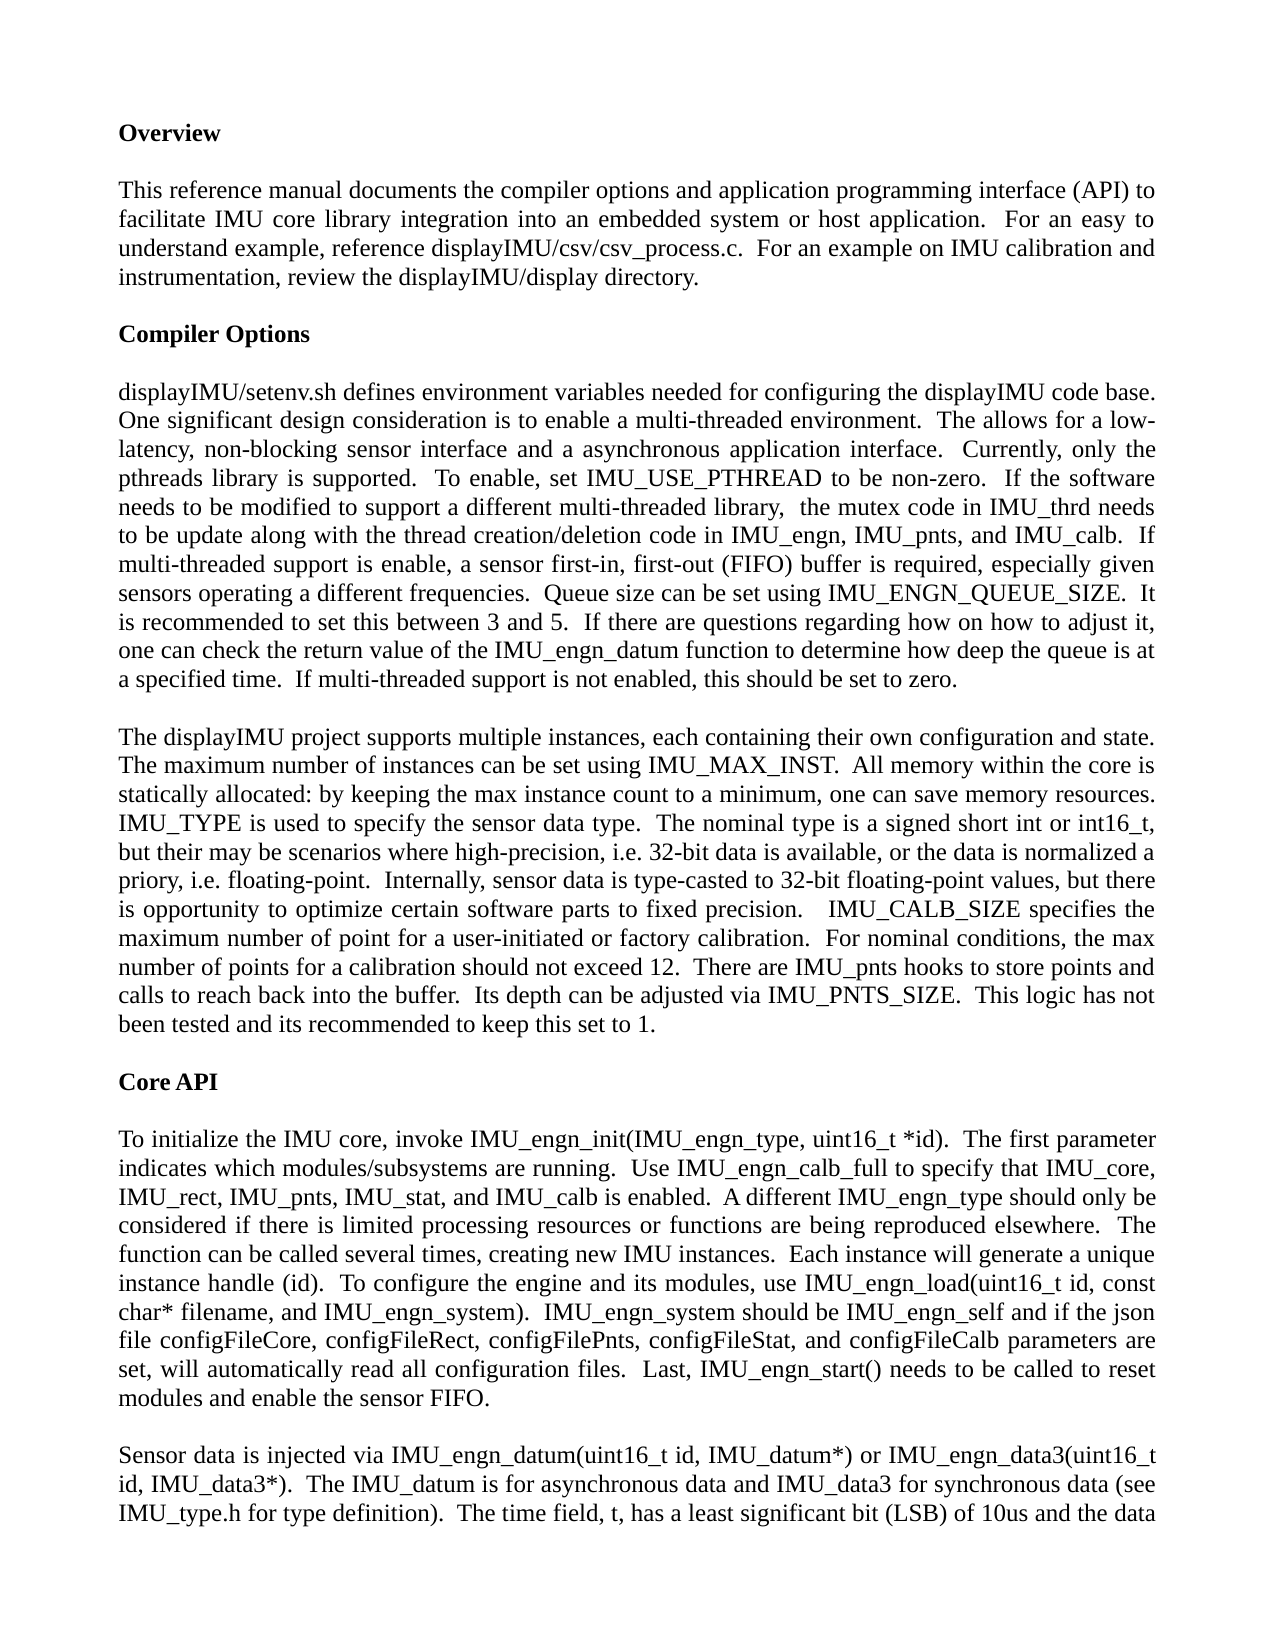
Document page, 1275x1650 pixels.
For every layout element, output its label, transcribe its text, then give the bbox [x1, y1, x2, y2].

text To initialize the IMU core, invoke IMU_engn_init(IMU_engn_type, uint16_t *id). The first parameter indicates which modules/subsystems are running. Use IMU_engn_calb_full to specify that IMU_core, IMU_rect, IMU_pnts, IMU_stat, and IMU_calb is enabled. A different IMU_engn_type should only be considered if there is limited processing resources or functions are being reproduced elsewhere. The function can be called several times, creating new IMU instances. Each instance will generate a unique instance handle (id). To configure the engine and its modules, use IMU_engn_load(uint16_t id, const char* filename, and IMU_engn_system). IMU_engn_system should be IMU_engn_self and if the json file configFileCore, configFileRect, configFilePnts, configFileStat, and configFileCalb parameters are set, will automatically read all configuration files. Last, IMU_engn_start() needs to be called to reset modules and enable the sensor FIFO. [118, 1124, 1157, 1412]
text Core API [118, 1067, 1157, 1096]
text This reference manual documents the compiler options and application programming interface (API) to facilitate IMU core library integration into an embedded system or host application. For an easy to understand example, reference displayIMU/csv/csv_process.c. For an example on IMU calibration and instrumentation, review the displayIMU/display directory. [118, 176, 1157, 291]
text Overview [118, 118, 1157, 147]
text Compiler Options [118, 319, 1157, 348]
text Sensor data is injected via IMU_engn_datum(uint16_t id, IMU_datum*) or IMU_engn_data3(uint16_t id, IMU_data3*). The IMU_datum is for asynchronous data and IMU_data3 for synchronous data (see IMU_type.h for type definition). The time field, t, has a least significant bit (LSB) of 10us and the data [118, 1441, 1157, 1527]
text displayIMU/setenv.sh defines environment variables needed for configuring the displayIMU code base. One significant design consideration is to enable a multi-threaded environment. The allows for a low-latency, non-blocking sensor interface and a asynchronous application interface. Currently, only the pthreads library is supported. To enable, set IMU_USE_PTHREAD to be non-zero. If the software needs to be modified to support a different multi-threaded library, the mutex code in IMU_thrd needs to be update along with the thread creation/deletion code in IMU_engn, IMU_pnts, and IMU_calb. If multi-threaded support is enable, a sensor first-in, first-out (FIFO) buffer is required, especially given sensors operating a different frequencies. Queue size can be set using IMU_ENGN_QUEUE_SIZE. It is recommended to set this between 3 and 5. If there are questions regarding how on how to adjust it, one can check the return value of the IMU_engn_datum function to determine how deep the queue is at a specified time. If multi-threaded support is not enabled, this should be set to zero. [118, 377, 1157, 693]
text The displayIMU project supports multiple instances, each containing their own configuration and state. The maximum number of instances can be set using IMU_MAX_INST. All memory within the core is statically allocated: by keeping the max instance count to a minimum, one can save memory resources. IMU_TYPE is used to specify the sensor data type. The nominal type is a signed short int or int16_t, but their may be scenarios where high-precision, i.e. 32-bit data is available, or the data is normalized a priory, i.e. floating-point. Internally, sensor data is type-casted to 32-bit floating-point values, but there is opportunity to optimize certain software parts to fixed precision. IMU_CALB_SIZE specifies the maximum number of point for a user-initiated or factory calibration. For nominal conditions, the max number of points for a calibration should not exceed 12. There are IMU_pnts hooks to store points and calls to reach back into the buffer. Its depth can be adjusted via IMU_PNTS_SIZE. This logic has not been tested and its recommended to keep this set to 1. [118, 722, 1157, 1038]
